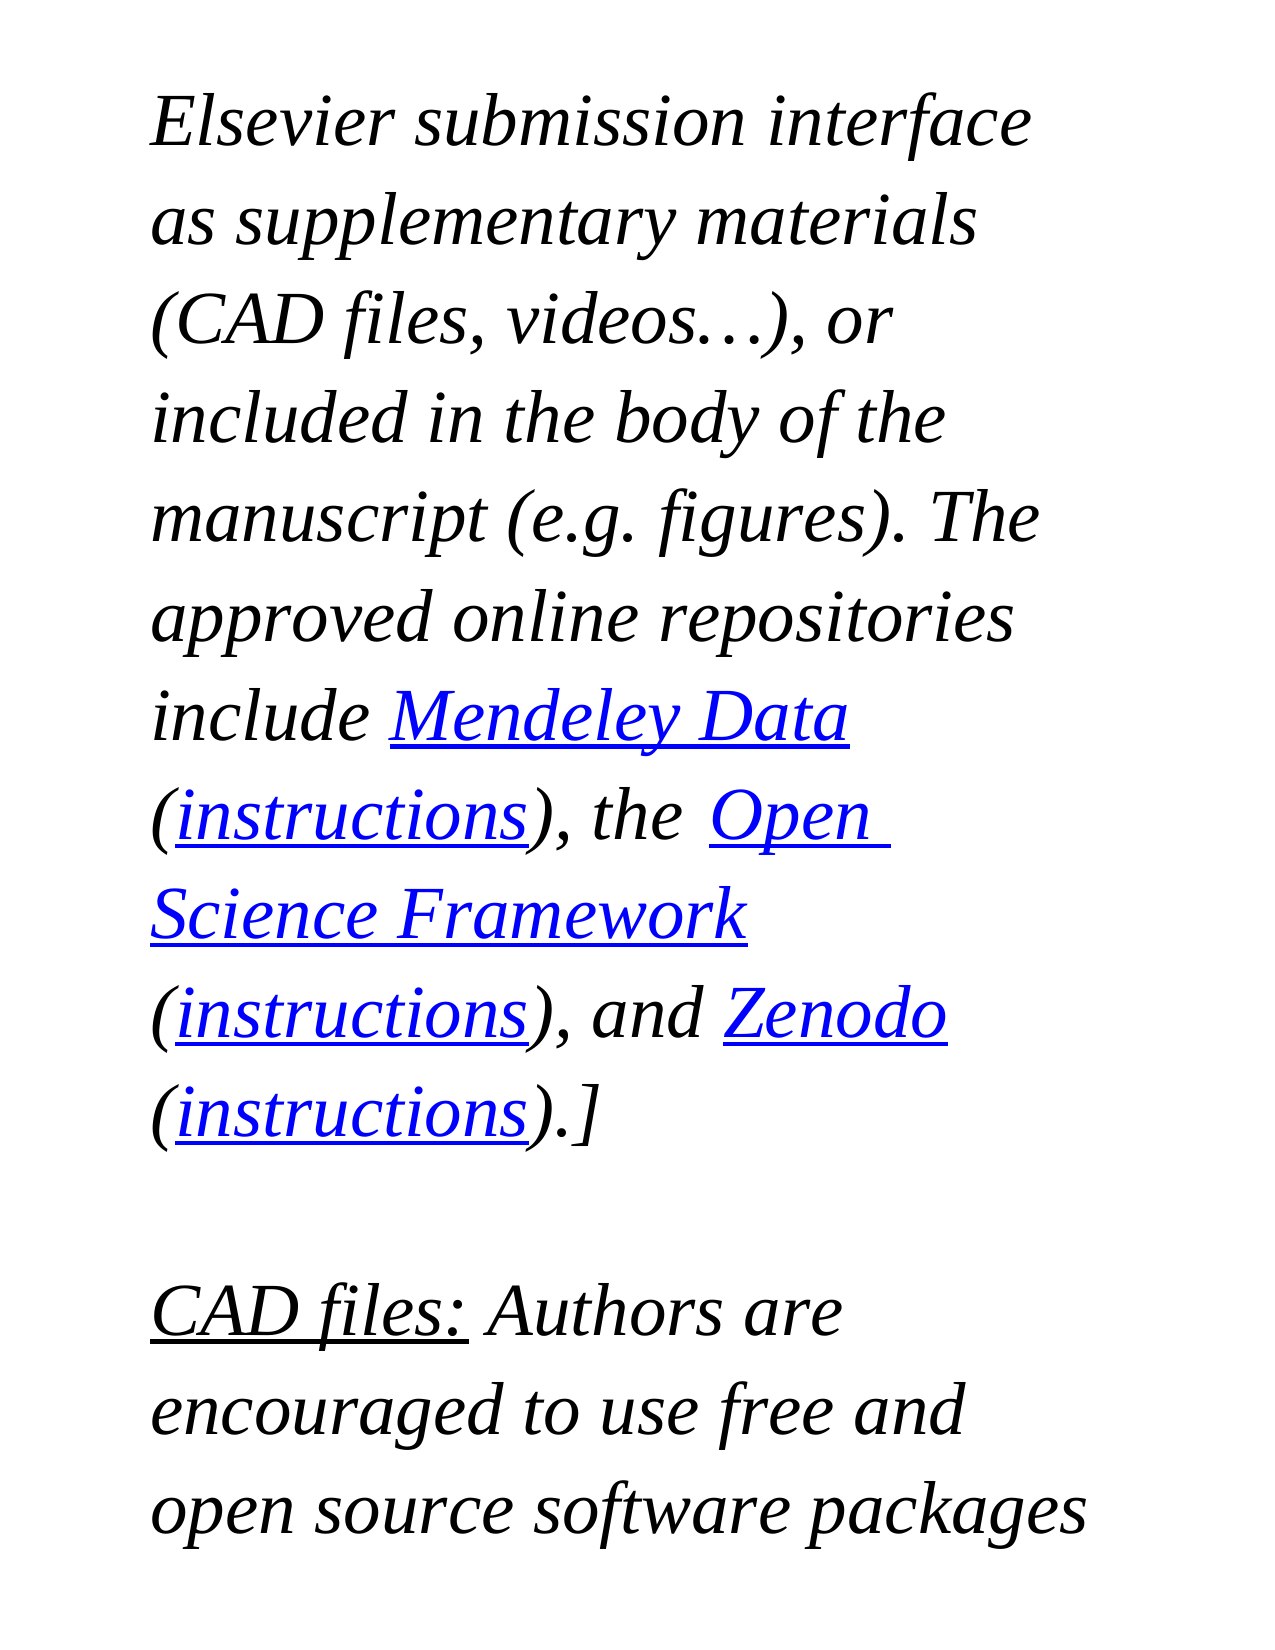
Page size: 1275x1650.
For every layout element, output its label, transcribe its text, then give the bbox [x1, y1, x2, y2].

text Elsevier submission interface as supplementary materials (CAD files, videos…), or included in the body of the manuscript (e.g. figures). The approved online repositories include Mendeley Data (instructions), the Open Science Framework (instructions), and Zenodo (instructions).] [150, 75, 1125, 1153]
text CAD files: Authors are encouraged to use free and open source software packages [150, 1265, 1125, 1549]
